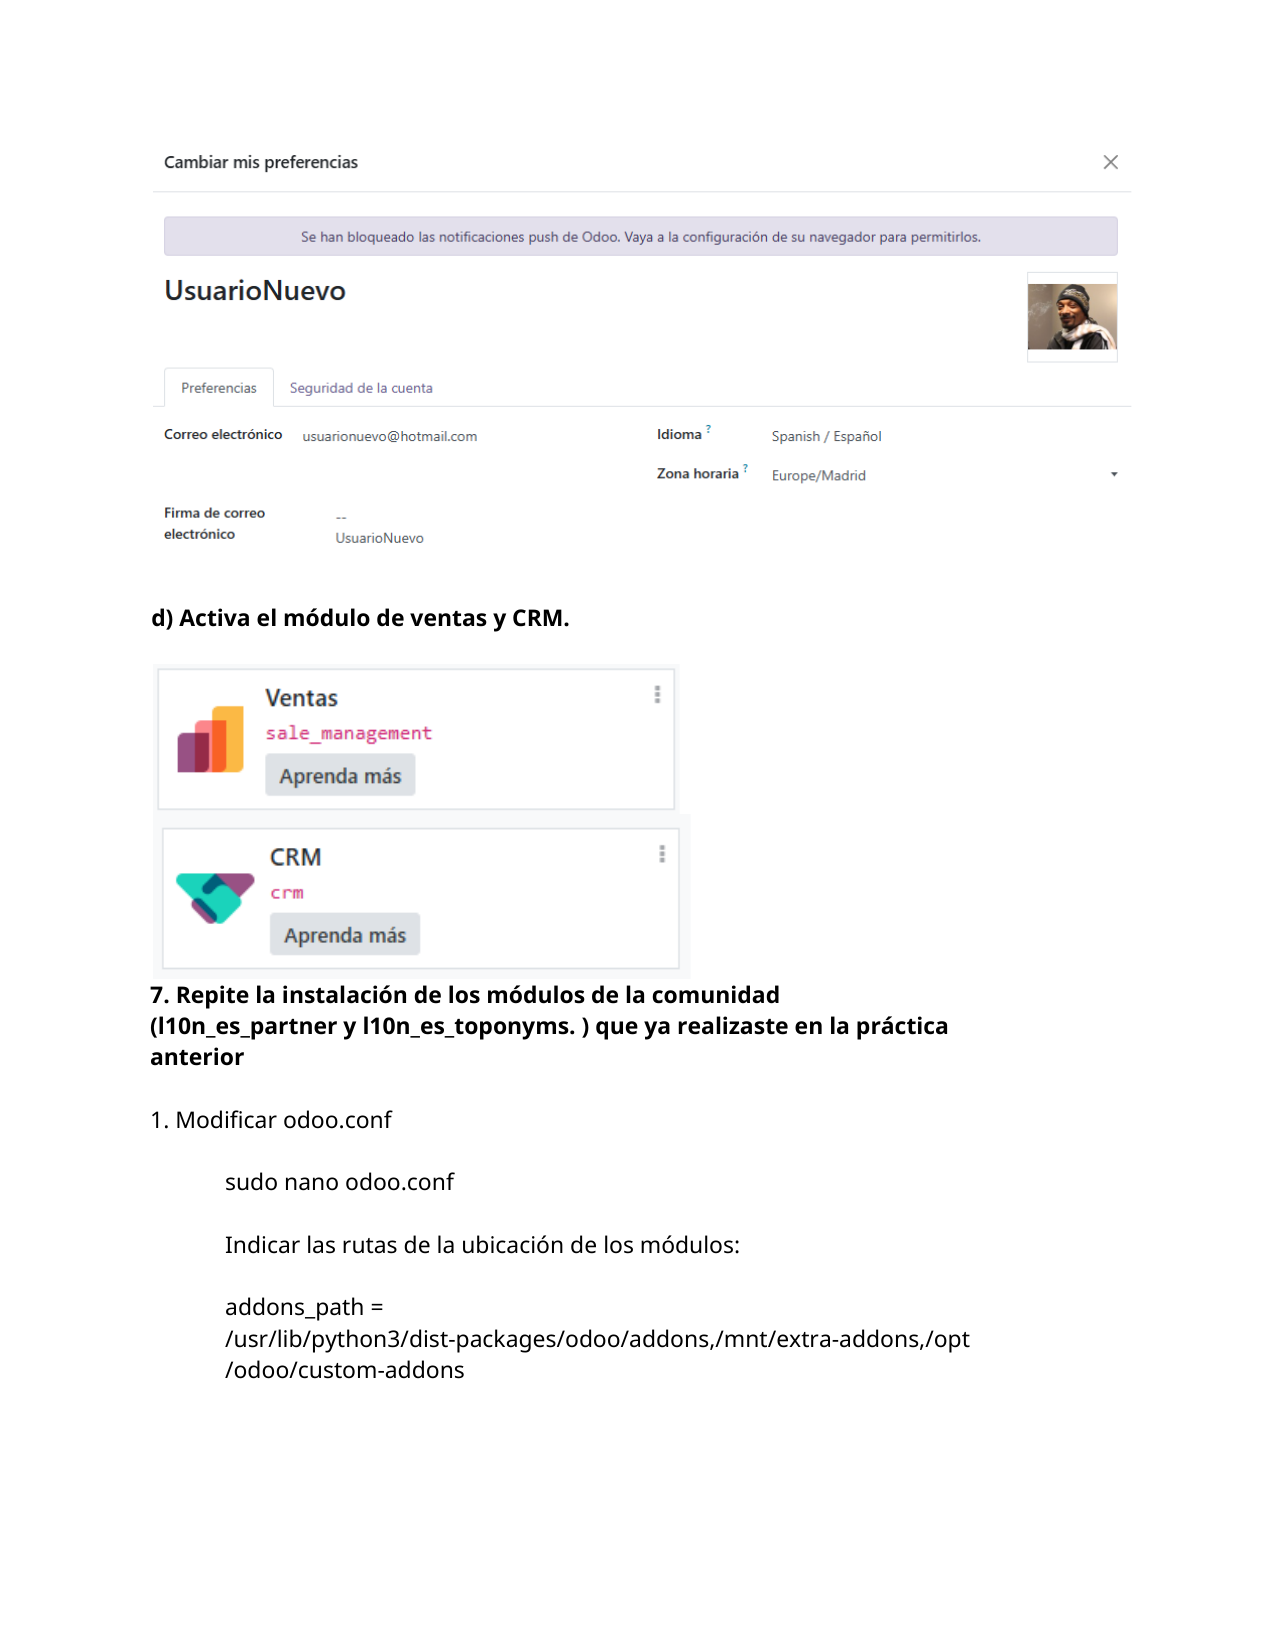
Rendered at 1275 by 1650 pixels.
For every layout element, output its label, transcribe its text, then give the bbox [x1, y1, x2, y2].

text d) Activa el módulo de ventas y CRM. [151, 602, 1128, 633]
text 7. Repite la instalación de los módulos de la comunidad (l10n_es_partner y l10n_es_toponyms. ) que ya realizaste en la práctica anterior [150, 979, 971, 1073]
text Indicar las rutas de la ubicación de los módulos: [150, 1229, 971, 1260]
picture [153, 664, 691, 979]
text addons_path = /usr/lib/python3/dist-packages/odoo/addons,/mnt/extra-addons,/opt/odoo/custom-addons [225, 1291, 971, 1385]
text 1. Modificar odoo.conf [150, 1104, 971, 1135]
text sudo nano odoo.conf [150, 1166, 971, 1198]
picture [153, 148, 1132, 571]
